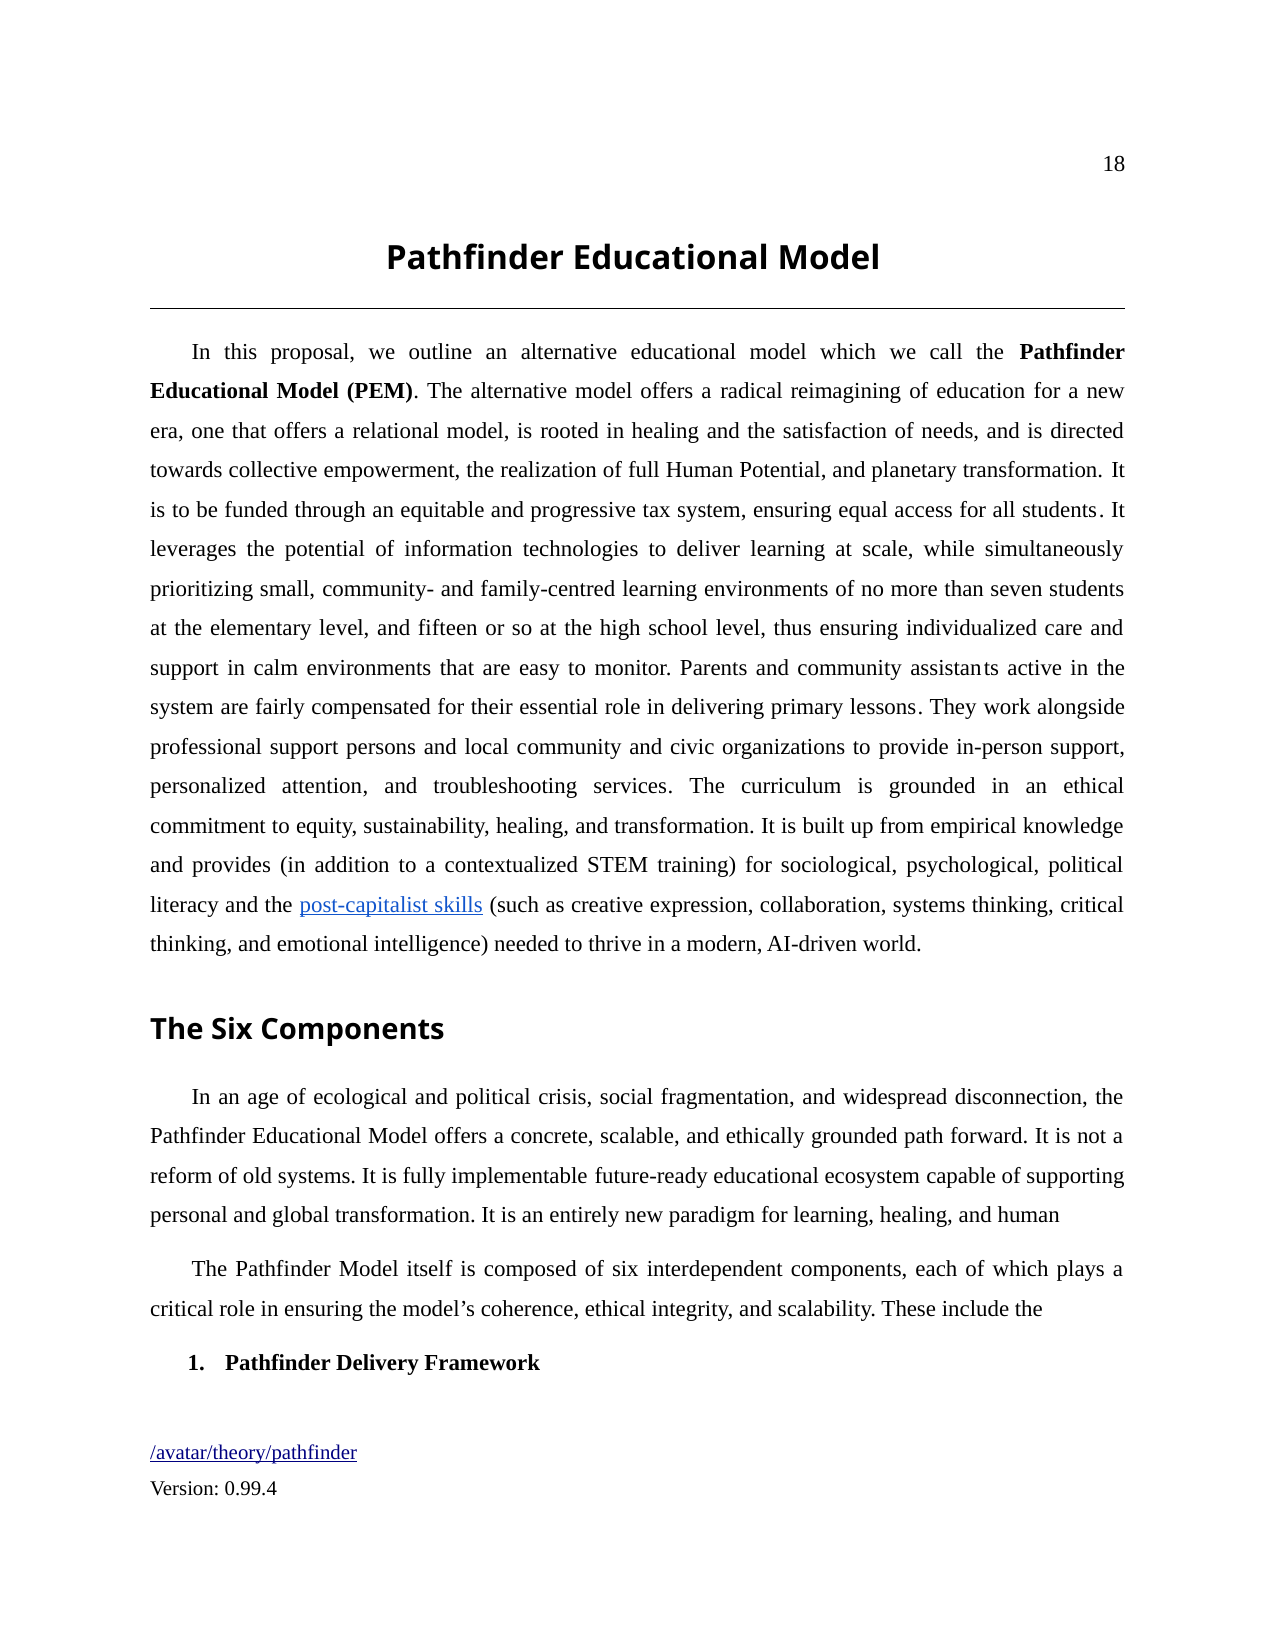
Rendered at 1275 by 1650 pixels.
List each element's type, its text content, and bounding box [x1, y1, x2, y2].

text In this proposal, we outline an alternative educational model which we call the Pathfinder Educational Model (PEM). The alternative model offers a radical reimagining of education for a new era, one that offers a relational model, is rooted in healing and the satisfaction of needs, and is directed towards collective empowerment, the realization of full Human Potential, and planetary transformation. It is to be funded through an equitable and progressive tax system, ensuring equal access for all students. It leverages the potential of information technologies to deliver learning at scale, while simultaneously prioritizing small, community- and family-centred learning environments of no more than seven students at the elementary level, and fifteen or so at the high school level, thus ensuring individualized care and support in calm environments that are easy to monitor. Parents and community assistants active in the system are fairly compensated for their essential role in delivering primary lessons. They work alongside professional support persons and local community and civic organizations to provide in-person support, personalized attention, and troubleshooting services. The curriculum is grounded in an ethical commitment to equity, sustainability, healing, and transformation. It is built up from empirical knowledge and provides (in addition to a contextualized STEM training) for sociological, psychological, political literacy and the post-capitalist skills (such as creative expression, collaboration, systems thinking, critical thinking, and emotional intelligence) needed to thrive in a modern, AI-driven world. [150, 338, 1125, 957]
subtitle The Six Components [150, 1008, 1125, 1048]
text The Pathfinder Model itself is composed of six interdependent components, each of which plays a critical role in ensuring the model’s coherence, ethical integrity, and scalability. These include the [150, 1255, 1125, 1321]
subtitle Pathfinder Educational Model [150, 231, 1125, 308]
text In an age of ecological and political crisis, social fragmentation, and widespread disconnection, the Pathfinder Educational Model offers a concrete, scalable, and ethically grounded path forward. It is not a reform of old systems. It is fully implementable future-ready educational ecosystem capable of supporting personal and global transformation. It is an entirely new paradigm for learning, healing, and human [150, 1083, 1125, 1228]
list Pathfinder Delivery Framework [187, 1349, 1125, 1375]
